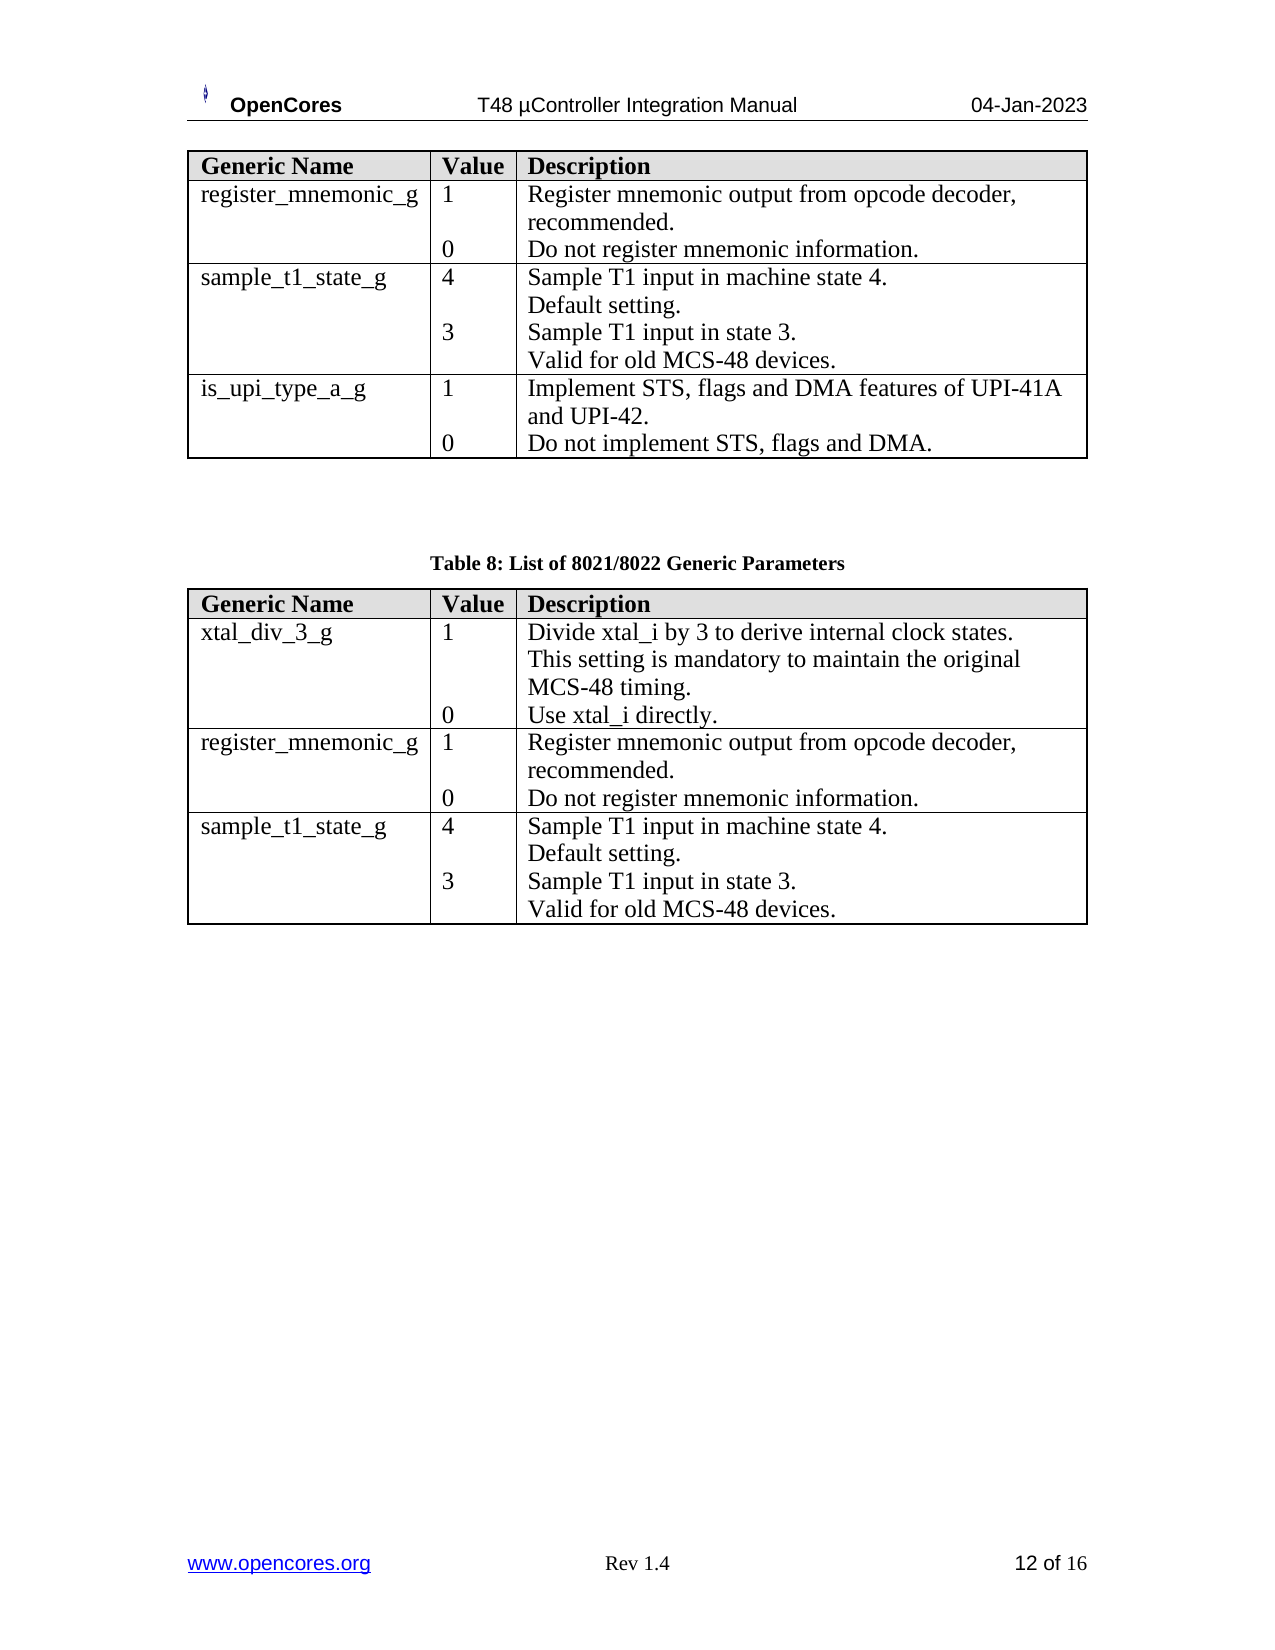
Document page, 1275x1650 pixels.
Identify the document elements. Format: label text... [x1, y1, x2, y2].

table_header Description [517, 152, 1086, 180]
table_header Value [431, 152, 516, 180]
table_cell Sample T1 input in machine state 4. Default setting. Sample T1 input in state 3. Valid for old MCS-48 devices. [517, 813, 1086, 923]
table_cell Register mnemonic output from opcode decoder, recommended. Do not register mnemonic information. [517, 729, 1086, 812]
table_cell register_mnemonic_g [189, 729, 430, 812]
table_cell Sample T1 input in machine state 4. Default setting. Sample T1 input in state 3. Valid for old MCS-48 devices. [517, 264, 1086, 374]
table_header Generic Name [189, 590, 430, 618]
table_cell register_mnemonic_g [189, 181, 430, 263]
table_header Value [431, 590, 516, 618]
table_cell 1 0 [431, 375, 516, 457]
table_cell Register mnemonic output from opcode decoder, recommended. Do not register mnemonic information. [517, 181, 1086, 263]
table_cell 4 3 [431, 813, 516, 923]
table_cell xtal_div_3_g [189, 619, 430, 728]
table_header Description [517, 590, 1086, 618]
table_cell sample_t1_state_g [189, 264, 430, 374]
table_cell 1 0 [431, 181, 516, 263]
table_cell sample_t1_state_g [189, 813, 430, 923]
table_cell Divide xtal_i by 3 to derive internal clock states. This setting is mandatory to maintain the original MCS-48 timing. Use xtal_i directly. [517, 619, 1086, 728]
table_cell 1 0 [431, 729, 516, 812]
table_cell is_upi_type_a_g [189, 375, 430, 457]
table_cell 1 0 [431, 619, 516, 728]
table_header Generic Name [189, 152, 430, 180]
table_cell 4 3 [431, 264, 516, 374]
text Table 8: List of 8021/8022 Generic Parameters [187, 552, 1088, 575]
table_cell Implement STS, flags and DMA features of UPI-41A and UPI-42. Do not implement STS, flags and DMA. [517, 375, 1086, 457]
